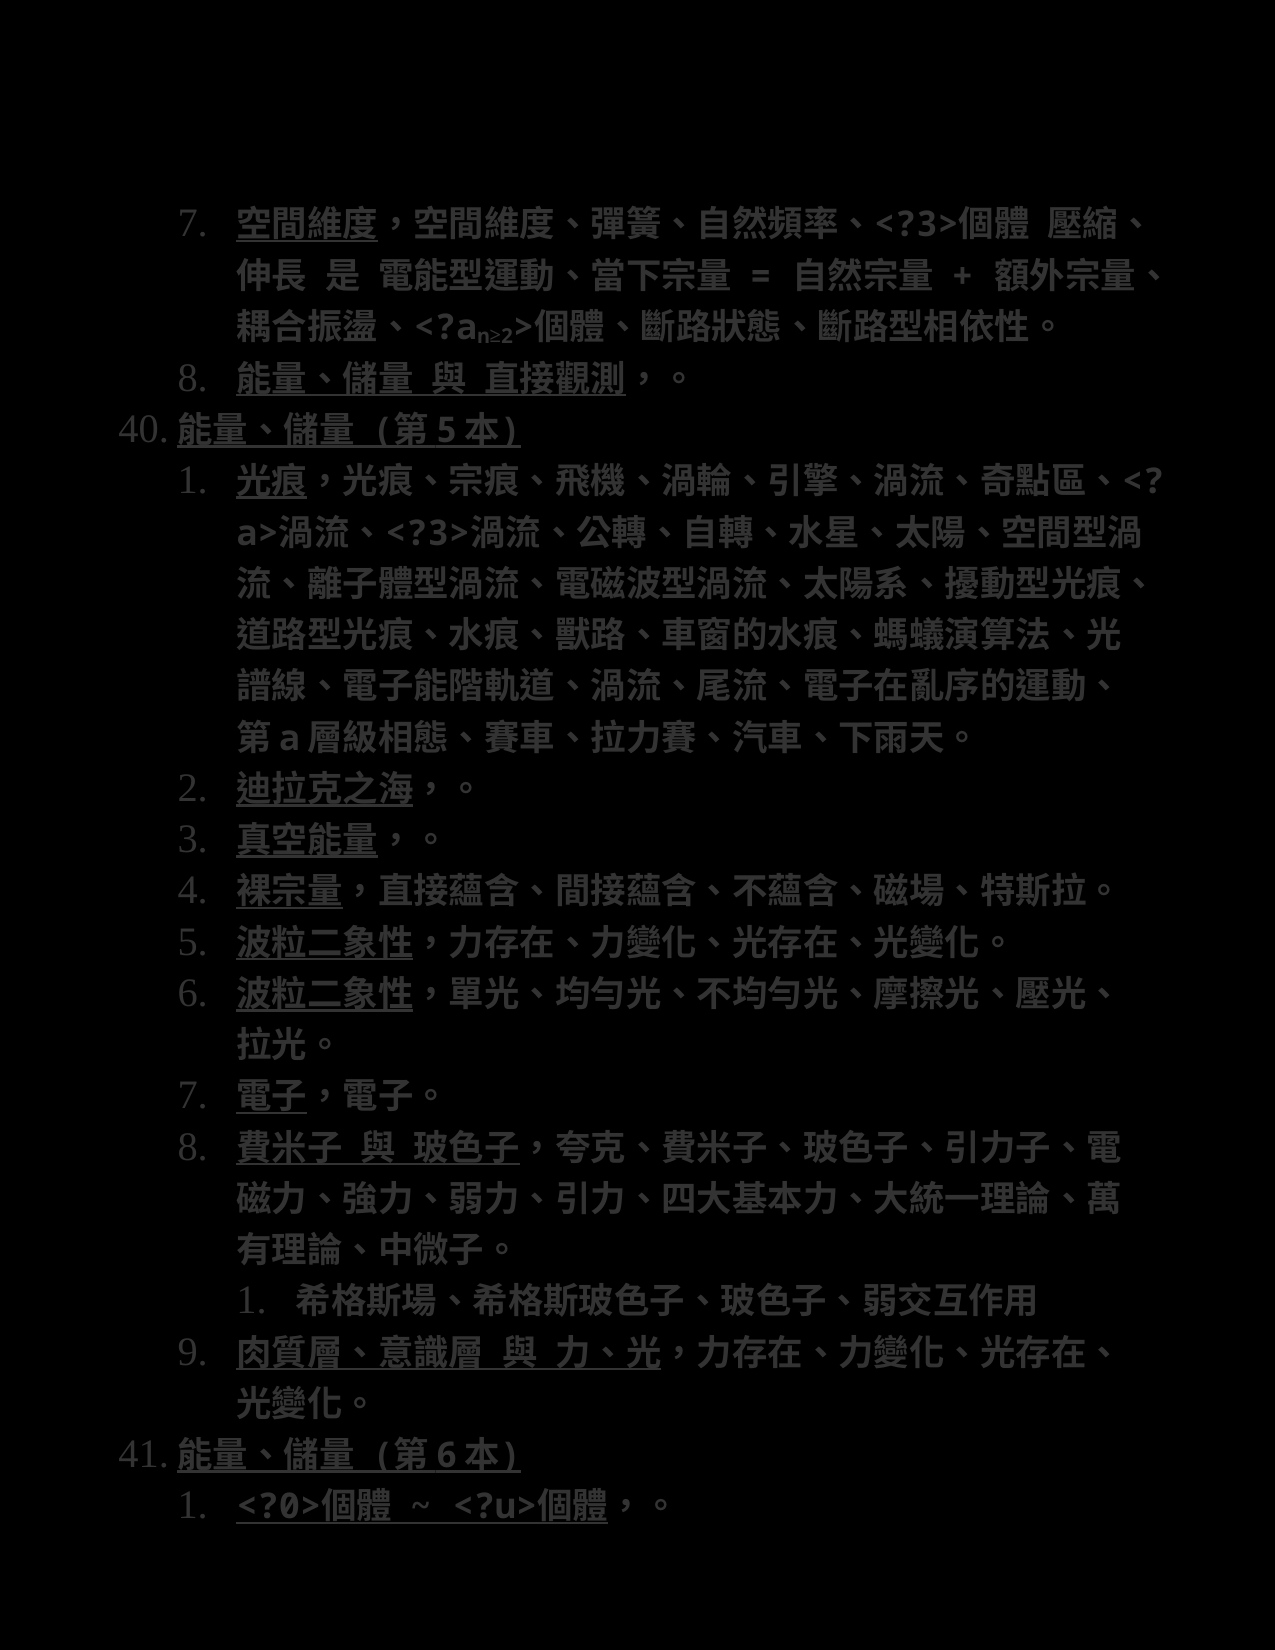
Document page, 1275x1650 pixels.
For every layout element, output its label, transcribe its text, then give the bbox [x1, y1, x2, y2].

list 電子，電子。 [177, 1068, 1157, 1119]
list 希格斯場、希格斯玻色子、玻色子、弱交互作用 [236, 1273, 1157, 1324]
list 能量、儲量 與 直接觀測，。 [177, 350, 1157, 401]
list 空間維度，空間維度、彈簧、自然頻率、<?3>個體 壓縮、伸長 是 電能型運動、當下宗量 = 自然宗量 + 額外宗量、耦合振盪、<?an≥2>個體、斷路狀態、斷路型相依性。 [177, 196, 1157, 350]
list 真空能量，。 [177, 812, 1157, 863]
list 肉質層、意識層 與 力、光，力存在、力變化、光存在、光變化。 [177, 1324, 1157, 1427]
list 光痕，光痕、宗痕、飛機、渦輪、引擎、渦流、奇點區、<?a>渦流、<?3>渦流、公轉、自轉、水星、太陽、空間型渦流、離子體型渦流、電磁波型渦流、太陽系、擾動型光痕、道路型光痕、水痕、獸路、車窗的水痕、螞蟻演算法、光譜線、電子能階軌道、渦流、尾流、電子在亂序的運動、第a層級相態、賽車、拉力賽、汽車、下雨天。 [177, 452, 1157, 760]
list 能量、儲量 (第5本) [118, 401, 1157, 452]
list 能量、儲量 (第6本) [118, 1427, 1157, 1478]
list 費米子 與 玻色子，夸克、費米子、玻色子、引力子、電磁力、強力、弱力、引力、四大基本力、大統一理論、萬有理論、中微子。 [177, 1119, 1157, 1273]
list 迪拉克之海，。 [177, 760, 1157, 812]
list <?0>個體 ~ <?u>個體，。 [177, 1478, 1157, 1529]
list 波粒二象性，力存在、力變化、光存在、光變化。 [177, 914, 1157, 965]
list 波粒二象性，單光、均勻光、不均勻光、摩擦光、壓光、拉光。 [177, 965, 1157, 1068]
list 裸宗量，直接蘊含、間接蘊含、不蘊含、磁場、特斯拉。 [177, 863, 1157, 914]
